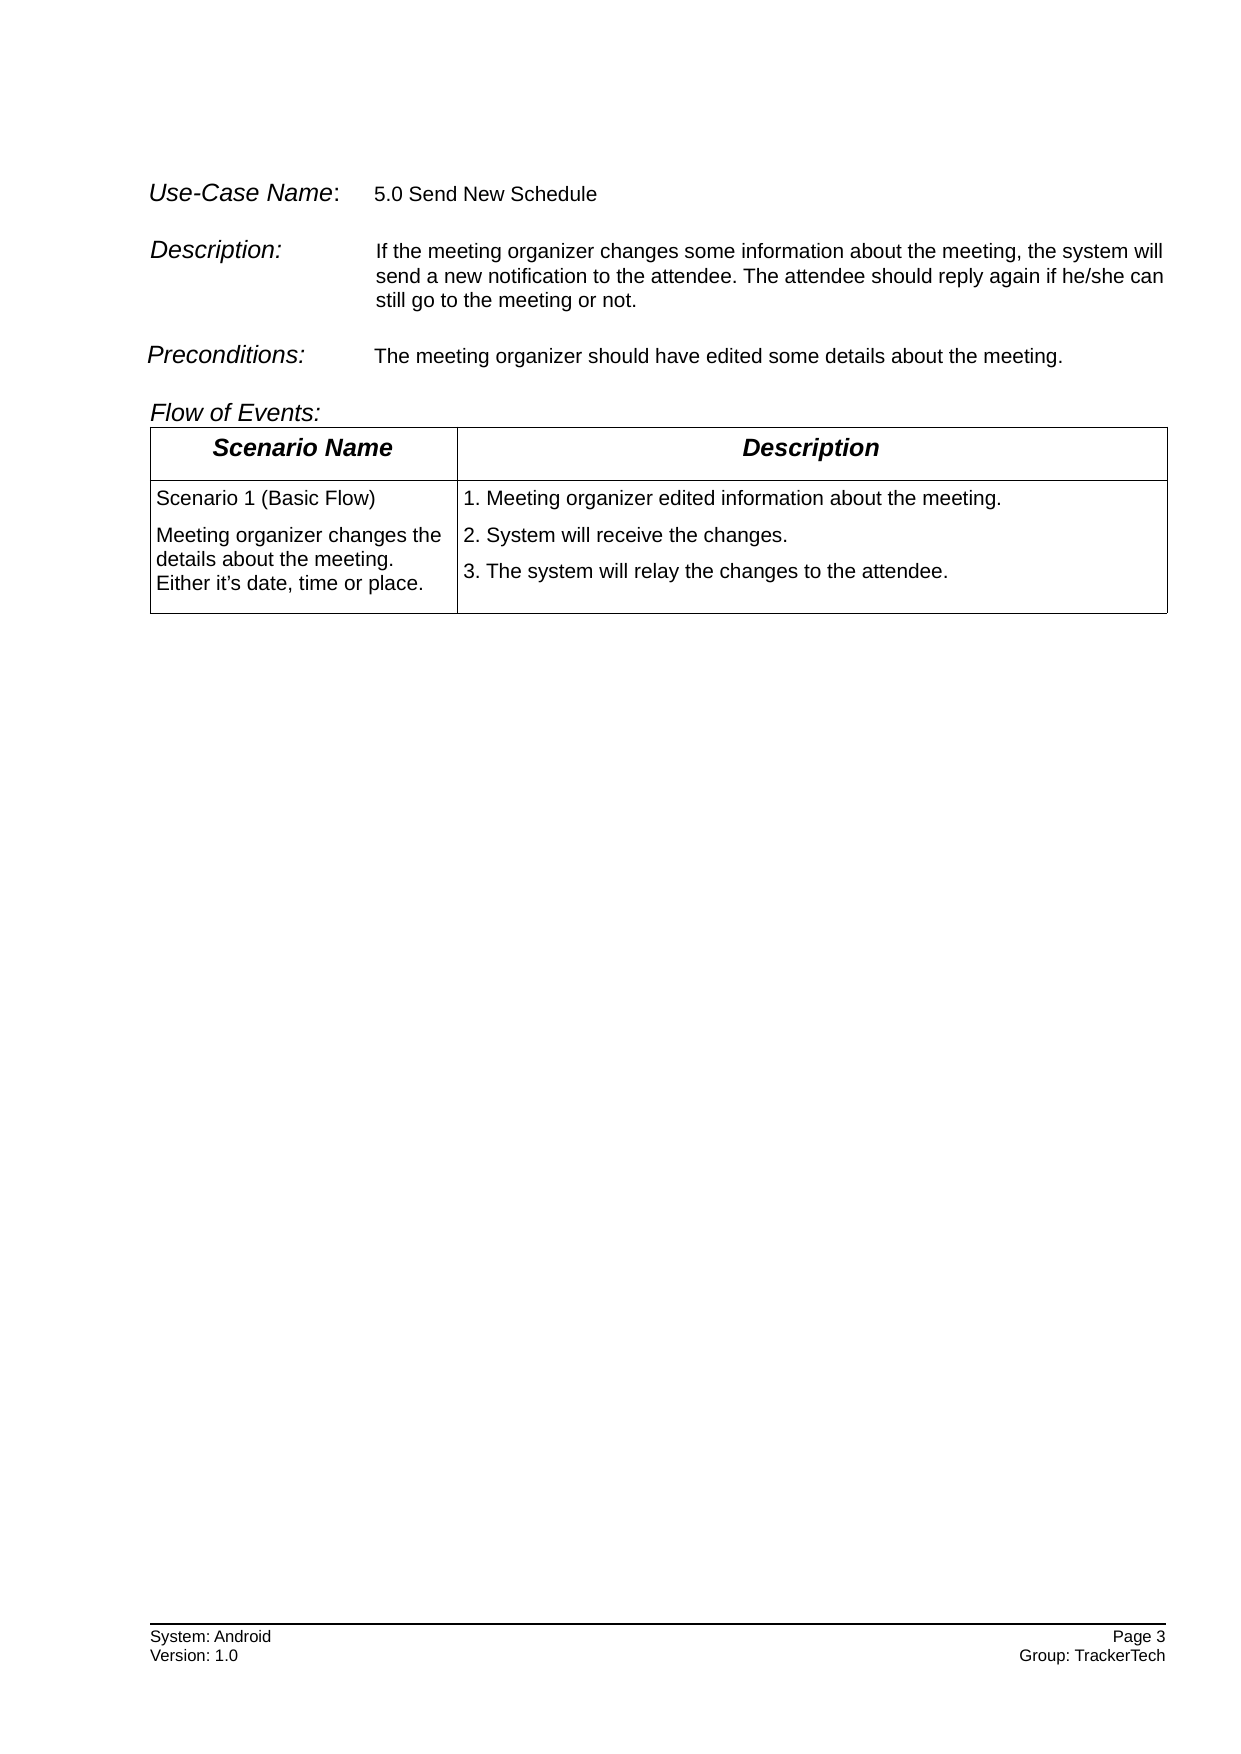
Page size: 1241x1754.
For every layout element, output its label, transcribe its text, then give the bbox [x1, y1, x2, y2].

table_cell 1. Meeting organizer edited information about the meeting. 2. System will receive the changes. 3. The system will relay the changes to the attendee. [458, 481, 1167, 613]
text Flow of Events: [150, 398, 1166, 427]
table_header Description [458, 428, 1167, 480]
text Preconditions: The meeting organizer should have edited some details about the meeting. [147, 340, 1166, 369]
table_header Scenario Name [151, 428, 457, 480]
text Use-Case Name: 5.0 Send New Schedule [148, 177, 1166, 206]
text Description: If the meeting organizer changes some information about the meeting, the system will send a new notification to the attendee. The attendee should reply again if he/she can still go to the meeting or not. [150, 235, 1166, 312]
table_cell Scenario 1 (Basic Flow) Meeting organizer changes the details about the meeting. Either it’s date, time or place. [151, 481, 457, 613]
